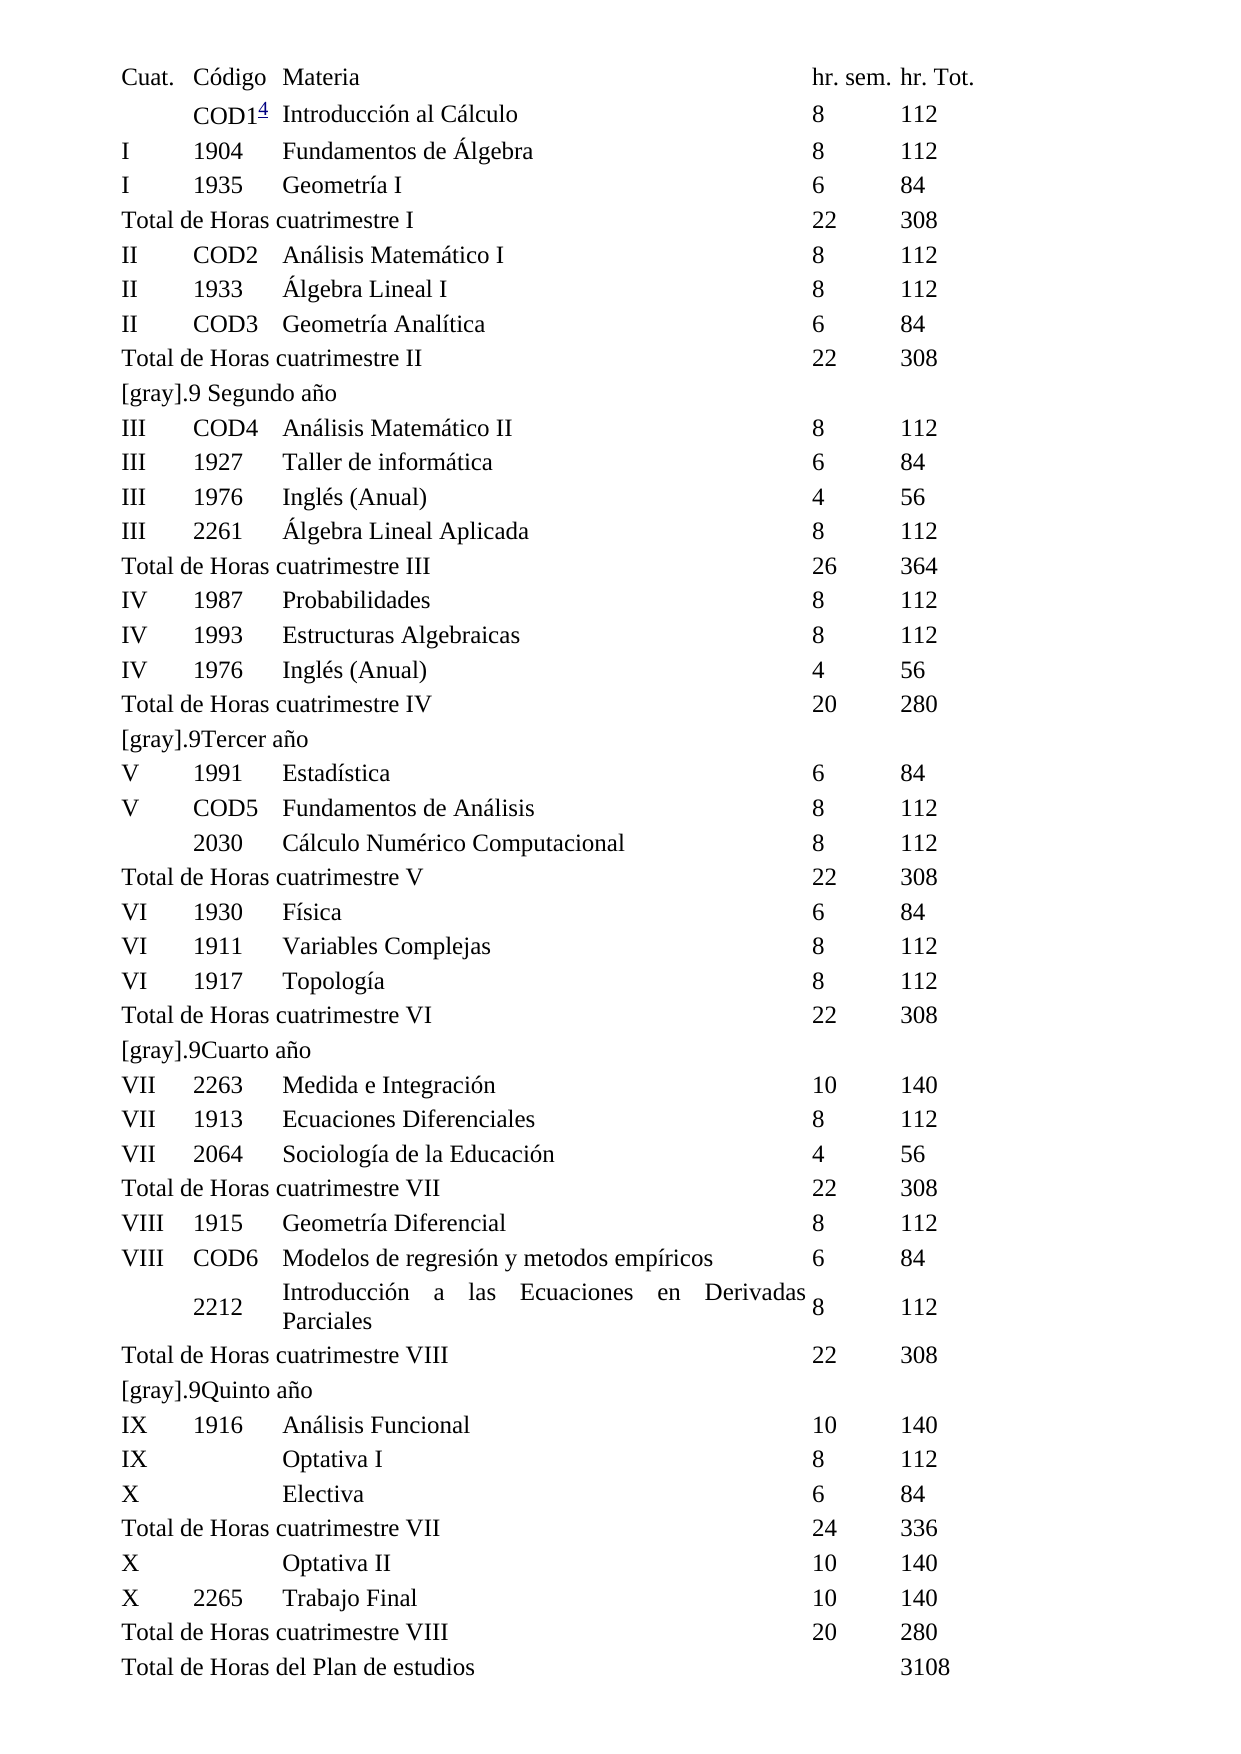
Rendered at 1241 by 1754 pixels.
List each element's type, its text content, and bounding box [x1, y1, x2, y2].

table_cell [1135, 94, 1150, 133]
table_cell [1161, 686, 1181, 721]
table_cell [1135, 1476, 1150, 1511]
table_cell [1123, 479, 1134, 513]
table_cell [1135, 1101, 1150, 1136]
table_cell 3108 [897, 1649, 1123, 1683]
table_cell [1150, 1649, 1161, 1683]
table_cell [1161, 548, 1181, 583]
table_cell [1135, 479, 1150, 513]
table_cell [gray].9Quinto año [118, 1372, 1123, 1407]
table_cell VI [118, 894, 190, 928]
table_cell [1161, 1407, 1181, 1441]
table_cell 8 [809, 271, 897, 306]
table_cell [1150, 1136, 1161, 1171]
table_cell [1150, 1476, 1161, 1511]
table_cell [1123, 790, 1134, 825]
table_cell [1161, 479, 1181, 513]
table_cell III [118, 410, 190, 444]
table_cell [1150, 1545, 1161, 1580]
table_cell 1991 [190, 756, 279, 790]
table_cell [1150, 963, 1161, 998]
table_cell 56 [897, 1136, 1123, 1171]
table_cell Ecuaciones Diferenciales [279, 1101, 809, 1136]
table_cell [1150, 1372, 1161, 1407]
table_cell 336 [897, 1511, 1123, 1545]
table_cell [1123, 133, 1134, 168]
table_cell III [118, 444, 190, 479]
table_cell [1150, 1032, 1161, 1067]
table_cell Electiva [279, 1476, 809, 1511]
table_cell 2030 [190, 825, 279, 859]
table_cell 84 [897, 894, 1123, 928]
table_cell 112 [897, 1205, 1123, 1240]
table_cell 8 [809, 583, 897, 617]
table_cell [1123, 1338, 1134, 1372]
table_cell hr. Tot. [897, 59, 1123, 94]
table_cell 1987 [190, 583, 279, 617]
table_cell Código [190, 59, 279, 94]
table_cell [1135, 1580, 1150, 1614]
table_cell [1123, 1205, 1134, 1240]
table_cell [1150, 59, 1161, 94]
table_cell [1161, 444, 1181, 479]
table_cell 84 [897, 756, 1123, 790]
table_cell [1123, 1649, 1134, 1683]
table_cell 22 [809, 202, 897, 237]
table_cell V [118, 756, 190, 790]
table_cell [1161, 1545, 1181, 1580]
table_cell Análisis Funcional [279, 1407, 809, 1441]
table_cell VII [118, 1136, 190, 1171]
table_cell 112 [897, 583, 1123, 617]
table_cell [1161, 1338, 1181, 1372]
table_cell II [118, 271, 190, 306]
table_cell [1123, 59, 1134, 94]
table_cell [1161, 859, 1181, 894]
table_cell [1135, 271, 1150, 306]
table_cell [1161, 59, 1181, 94]
table_cell [1135, 1171, 1150, 1205]
table_cell [1123, 1580, 1134, 1614]
table_cell [1150, 1240, 1161, 1274]
table_cell [1135, 548, 1150, 583]
table_cell 8 [809, 237, 897, 271]
table_cell hr. sem. [809, 59, 897, 94]
table_cell [1123, 721, 1134, 756]
table_cell [1123, 825, 1134, 859]
table_cell [1150, 237, 1161, 271]
table_cell 140 [897, 1545, 1123, 1580]
table_cell [1123, 1032, 1134, 1067]
table_cell 8 [809, 410, 897, 444]
table_cell [1150, 375, 1161, 410]
table_cell 8 [809, 1101, 897, 1136]
table_cell Álgebra Lineal I [279, 271, 809, 306]
table_cell [1150, 202, 1161, 237]
table_cell [1150, 94, 1161, 133]
table_cell 22 [809, 1338, 897, 1372]
table_cell 1976 [190, 479, 279, 513]
table_cell [1161, 237, 1181, 271]
table_cell [1161, 1136, 1181, 1171]
table_cell [1150, 859, 1161, 894]
table_cell 112 [897, 94, 1123, 133]
table_cell 20 [809, 1614, 897, 1649]
table_cell 2261 [190, 514, 279, 548]
table_cell 112 [897, 825, 1123, 859]
table_cell 6 [809, 1240, 897, 1274]
table_cell 4 [809, 479, 897, 513]
table_cell [1161, 1511, 1181, 1545]
table_cell Inglés (Anual) [279, 479, 809, 513]
table_cell 112 [897, 1274, 1123, 1338]
table_cell [1123, 1372, 1134, 1407]
table_cell [1135, 652, 1150, 686]
table_cell 84 [897, 1240, 1123, 1274]
table_cell Total de Horas cuatrimestre VII [118, 1511, 809, 1545]
table_cell [gray].9Tercer año [118, 721, 1123, 756]
table_cell [1150, 1511, 1161, 1545]
table_cell [1123, 444, 1134, 479]
table_cell 84 [897, 168, 1123, 202]
table_cell 2263 [190, 1067, 279, 1101]
table_cell [1150, 1067, 1161, 1101]
table_cell COD3 [190, 306, 279, 341]
table_cell 308 [897, 202, 1123, 237]
table_cell Álgebra Lineal Aplicada [279, 514, 809, 548]
table_cell [118, 825, 190, 859]
table_cell [1161, 133, 1181, 168]
table_cell 6 [809, 894, 897, 928]
table_cell [1150, 686, 1161, 721]
table_cell 84 [897, 306, 1123, 341]
table_cell 1917 [190, 963, 279, 998]
table_cell Introducción al Cálculo [279, 94, 809, 133]
table_cell [1135, 1545, 1150, 1580]
table_cell [1150, 1274, 1161, 1338]
table_cell Total de Horas cuatrimestre VII [118, 1171, 809, 1205]
table_cell Probabilidades [279, 583, 809, 617]
table_cell Fundamentos de Análisis [279, 790, 809, 825]
table_cell 1927 [190, 444, 279, 479]
table_cell [1161, 963, 1181, 998]
table_cell 308 [897, 998, 1123, 1032]
table_cell II [118, 237, 190, 271]
table_cell [1161, 1205, 1181, 1240]
table_cell [1123, 1614, 1134, 1649]
table_cell [1135, 444, 1150, 479]
table_cell [1123, 617, 1134, 652]
table_cell [1123, 1240, 1134, 1274]
table_cell [1135, 1511, 1150, 1545]
table_cell 84 [897, 1476, 1123, 1511]
table_cell [1161, 756, 1181, 790]
table_cell [1150, 341, 1161, 375]
table_cell Cálculo Numérico Computacional [279, 825, 809, 859]
table_cell COD5 [190, 790, 279, 825]
table_cell [1123, 94, 1134, 133]
table_cell Total de Horas cuatrimestre VIII [118, 1614, 809, 1649]
table_cell [1123, 652, 1134, 686]
table_cell VII [118, 1101, 190, 1136]
table_cell [190, 1545, 279, 1580]
table_cell [1123, 548, 1134, 583]
table_cell 4 [809, 652, 897, 686]
table_cell 140 [897, 1067, 1123, 1101]
table_cell I [118, 133, 190, 168]
table_cell [1135, 1407, 1150, 1441]
table_cell [1161, 825, 1181, 859]
table_cell 280 [897, 1614, 1123, 1649]
table_cell 24 [809, 1511, 897, 1545]
table_cell 1916 [190, 1407, 279, 1441]
table_cell VI [118, 963, 190, 998]
table_cell [1135, 859, 1150, 894]
table_cell [1135, 894, 1150, 928]
table_cell [1150, 825, 1161, 859]
table_cell 2064 [190, 1136, 279, 1171]
table_cell 308 [897, 1338, 1123, 1372]
table_cell Optativa I [279, 1441, 809, 1476]
table_cell [1135, 963, 1150, 998]
table_cell [1161, 1171, 1181, 1205]
table_cell [1150, 1407, 1161, 1441]
table_cell [1161, 1649, 1181, 1683]
table_cell [1135, 375, 1150, 410]
table_cell 112 [897, 929, 1123, 963]
table_cell 6 [809, 1476, 897, 1511]
table_cell 6 [809, 306, 897, 341]
table_cell 8 [809, 963, 897, 998]
table_cell [1161, 790, 1181, 825]
table_cell [1135, 1649, 1150, 1683]
table_cell [1123, 859, 1134, 894]
table_cell III [118, 479, 190, 513]
table_cell Sociología de la Educación [279, 1136, 809, 1171]
table_cell 112 [897, 963, 1123, 998]
table_cell [1150, 721, 1161, 756]
table_cell [gray].9Cuarto año [118, 1032, 1123, 1067]
table_cell IX [118, 1407, 190, 1441]
table_cell 1904 [190, 133, 279, 168]
table_cell 8 [809, 1441, 897, 1476]
table_cell 140 [897, 1580, 1123, 1614]
table_cell [1135, 1338, 1150, 1372]
table_cell [1161, 929, 1181, 963]
table_cell [1135, 929, 1150, 963]
table_cell Total de Horas del Plan de estudios [118, 1649, 897, 1683]
table_cell [1161, 375, 1181, 410]
table_cell [1161, 341, 1181, 375]
table_cell [1123, 1407, 1134, 1441]
table_cell [1161, 1032, 1181, 1067]
table_cell [1135, 790, 1150, 825]
table_cell COD2 [190, 237, 279, 271]
table_cell 8 [809, 133, 897, 168]
table_cell Topología [279, 963, 809, 998]
table_cell [1161, 721, 1181, 756]
table_cell COD4 [190, 410, 279, 444]
table_cell [1150, 998, 1161, 1032]
table_cell [1123, 998, 1134, 1032]
table_cell 1976 [190, 652, 279, 686]
table_cell [1135, 756, 1150, 790]
table_cell Modelos de regresión y metodos empíricos [279, 1240, 809, 1274]
table_cell Estructuras Algebraicas [279, 617, 809, 652]
table_cell 280 [897, 686, 1123, 721]
table_cell 1915 [190, 1205, 279, 1240]
table_cell Materia [279, 59, 809, 94]
table_cell [1150, 1338, 1161, 1372]
table_cell Variables Complejas [279, 929, 809, 963]
table_cell [1150, 617, 1161, 652]
table_cell VIII [118, 1240, 190, 1274]
table_cell 112 [897, 410, 1123, 444]
table_cell 112 [897, 237, 1123, 271]
table_cell 8 [809, 617, 897, 652]
table_cell Trabajo Final [279, 1580, 809, 1614]
table_cell 84 [897, 444, 1123, 479]
table_cell 4 [809, 1136, 897, 1171]
table_cell 308 [897, 341, 1123, 375]
table_cell V [118, 790, 190, 825]
table_cell IV [118, 652, 190, 686]
table_cell [1161, 1274, 1181, 1338]
table_cell Geometría Diferencial [279, 1205, 809, 1240]
table_cell [1161, 1580, 1181, 1614]
table_cell [1161, 271, 1181, 306]
table_cell Análisis Matemático I [279, 237, 809, 271]
table_cell [1161, 652, 1181, 686]
table_cell [1123, 1511, 1134, 1545]
table_cell Inglés (Anual) [279, 652, 809, 686]
table_cell [1135, 1441, 1150, 1476]
table_cell [190, 1476, 279, 1511]
table_cell 112 [897, 514, 1123, 548]
table_cell [1135, 998, 1150, 1032]
table_cell 22 [809, 1171, 897, 1205]
table_cell 308 [897, 859, 1123, 894]
table_cell X [118, 1476, 190, 1511]
table_cell [1150, 1171, 1161, 1205]
table_cell 2212 [190, 1274, 279, 1338]
table_cell [1135, 341, 1150, 375]
table_cell 8 [809, 790, 897, 825]
table_cell 10 [809, 1067, 897, 1101]
table_cell X [118, 1580, 190, 1614]
table_cell [1135, 306, 1150, 341]
table_cell [1161, 1441, 1181, 1476]
table_cell 8 [809, 929, 897, 963]
table_cell [1123, 894, 1134, 928]
table_cell 8 [809, 1274, 897, 1338]
table_cell Total de Horas cuatrimestre IV [118, 686, 809, 721]
table_cell [1135, 410, 1150, 444]
table_cell [118, 1274, 190, 1338]
table_cell 6 [809, 444, 897, 479]
table_cell [1135, 202, 1150, 237]
table_cell Geometría Analítica [279, 306, 809, 341]
table_cell [1123, 1441, 1134, 1476]
table_cell [1161, 1240, 1181, 1274]
table_cell 1911 [190, 929, 279, 963]
table_cell [1161, 617, 1181, 652]
table_cell Geometría I [279, 168, 809, 202]
table_cell [1135, 583, 1150, 617]
table_cell [1150, 479, 1161, 513]
table_cell [190, 1441, 279, 1476]
table_cell [1135, 617, 1150, 652]
table_cell 1933 [190, 271, 279, 306]
table_cell [1123, 929, 1134, 963]
table_cell [1123, 202, 1134, 237]
table_cell [1123, 237, 1134, 271]
table_cell Análisis Matemático II [279, 410, 809, 444]
table_cell [1161, 306, 1181, 341]
table_cell Fundamentos de Álgebra [279, 133, 809, 168]
table_cell [1161, 998, 1181, 1032]
table_cell [1123, 514, 1134, 548]
table_cell [1135, 168, 1150, 202]
table_cell [1135, 686, 1150, 721]
table_cell COD14 [190, 94, 279, 133]
table_cell Total de Horas cuatrimestre I [118, 202, 809, 237]
table_cell I [118, 168, 190, 202]
table_cell [1123, 1101, 1134, 1136]
table_cell Total de Horas cuatrimestre VI [118, 998, 809, 1032]
table_cell [1135, 1136, 1150, 1171]
table_cell II [118, 306, 190, 341]
table_cell 6 [809, 756, 897, 790]
table_cell [1150, 168, 1161, 202]
table_cell [1135, 133, 1150, 168]
table_cell [118, 94, 190, 133]
table_cell 56 [897, 479, 1123, 513]
table_cell 140 [897, 1407, 1123, 1441]
table_cell [1123, 1171, 1134, 1205]
table_cell 1935 [190, 168, 279, 202]
table_cell IV [118, 583, 190, 617]
table_cell [1135, 237, 1150, 271]
table_cell 56 [897, 652, 1123, 686]
table_cell 8 [809, 514, 897, 548]
table_cell IX [118, 1441, 190, 1476]
table_cell 112 [897, 1101, 1123, 1136]
table_cell [gray].9 Segundo año [118, 375, 1123, 410]
table_cell 10 [809, 1407, 897, 1441]
table_cell VII [118, 1067, 190, 1101]
table_cell 22 [809, 341, 897, 375]
table_cell 22 [809, 859, 897, 894]
table_cell [1150, 1205, 1161, 1240]
table_cell [1123, 1274, 1134, 1338]
table_cell Total de Horas cuatrimestre VIII [118, 1338, 809, 1372]
table_cell [1150, 1580, 1161, 1614]
table_cell Estadística [279, 756, 809, 790]
table_cell 112 [897, 617, 1123, 652]
table_cell Medida e Integración [279, 1067, 809, 1101]
table_cell 2265 [190, 1580, 279, 1614]
table_cell 8 [809, 1205, 897, 1240]
table_cell [1123, 963, 1134, 998]
table_cell [1150, 1441, 1161, 1476]
table_cell [1150, 1101, 1161, 1136]
table_cell [1161, 94, 1181, 133]
table_cell 22 [809, 998, 897, 1032]
table_cell [1135, 825, 1150, 859]
table_cell Introducción a las Ecuaciones en Derivadas Parciales [279, 1274, 809, 1338]
table_cell [1135, 1067, 1150, 1101]
table_cell [1135, 1614, 1150, 1649]
table_cell [1150, 583, 1161, 617]
table_cell [1150, 1614, 1161, 1649]
table_cell X [118, 1545, 190, 1580]
table_cell [1150, 929, 1161, 963]
table_cell [1123, 1136, 1134, 1171]
table_cell [1135, 1032, 1150, 1067]
table_cell [1135, 1274, 1150, 1338]
table_cell [1135, 1372, 1150, 1407]
table_cell [1123, 1067, 1134, 1101]
table_cell [1123, 686, 1134, 721]
table_cell [1161, 514, 1181, 548]
table_cell [1123, 1476, 1134, 1511]
table_cell [1150, 790, 1161, 825]
table_cell Total de Horas cuatrimestre V [118, 859, 809, 894]
table_cell 308 [897, 1171, 1123, 1205]
table_cell III [118, 514, 190, 548]
table_cell [1123, 756, 1134, 790]
table_cell 112 [897, 790, 1123, 825]
table_cell 8 [809, 94, 897, 133]
table_cell [1161, 583, 1181, 617]
table_cell [1123, 375, 1134, 410]
table_cell [1161, 1101, 1181, 1136]
table_cell 10 [809, 1545, 897, 1580]
table_cell [1150, 133, 1161, 168]
table_cell [1161, 894, 1181, 928]
table_cell COD6 [190, 1240, 279, 1274]
table_cell [1150, 271, 1161, 306]
table_cell VI [118, 929, 190, 963]
table_cell [1150, 652, 1161, 686]
table_cell [1161, 202, 1181, 237]
table_cell 1993 [190, 617, 279, 652]
table_cell [1135, 59, 1150, 94]
table_cell 8 [809, 825, 897, 859]
table_cell 1913 [190, 1101, 279, 1136]
table_cell [1123, 341, 1134, 375]
table_cell 10 [809, 1580, 897, 1614]
table_cell [1150, 756, 1161, 790]
table_cell 20 [809, 686, 897, 721]
table_cell [1135, 1240, 1150, 1274]
table_cell [1161, 1476, 1181, 1511]
table_cell [1150, 444, 1161, 479]
table_cell 112 [897, 133, 1123, 168]
table_cell [1161, 1372, 1181, 1407]
table_cell VIII [118, 1205, 190, 1240]
table_cell [1135, 721, 1150, 756]
table_cell [1161, 168, 1181, 202]
table_cell 364 [897, 548, 1123, 583]
table_cell 26 [809, 548, 897, 583]
table_cell Taller de informática [279, 444, 809, 479]
table_cell [1123, 271, 1134, 306]
table_cell Optativa II [279, 1545, 809, 1580]
table_cell [1150, 548, 1161, 583]
table_cell [1123, 1545, 1134, 1580]
table_cell Total de Horas cuatrimestre II [118, 341, 809, 375]
table_cell [1150, 306, 1161, 341]
table_cell [1161, 410, 1181, 444]
table_cell 6 [809, 168, 897, 202]
table_cell [1135, 514, 1150, 548]
table_cell [1123, 168, 1134, 202]
table_cell [1161, 1614, 1181, 1649]
table_cell [1150, 410, 1161, 444]
table_cell 112 [897, 271, 1123, 306]
table_cell Física [279, 894, 809, 928]
table_cell Total de Horas cuatrimestre III [118, 548, 809, 583]
table_cell [1123, 410, 1134, 444]
table_cell Cuat. [118, 59, 190, 94]
table_cell [1135, 1205, 1150, 1240]
table_cell [1123, 306, 1134, 341]
table_cell [1150, 894, 1161, 928]
table_cell IV [118, 617, 190, 652]
table_cell [1150, 514, 1161, 548]
table_cell 1930 [190, 894, 279, 928]
table_cell 112 [897, 1441, 1123, 1476]
table_cell [1123, 583, 1134, 617]
table_cell [1161, 1067, 1181, 1101]
